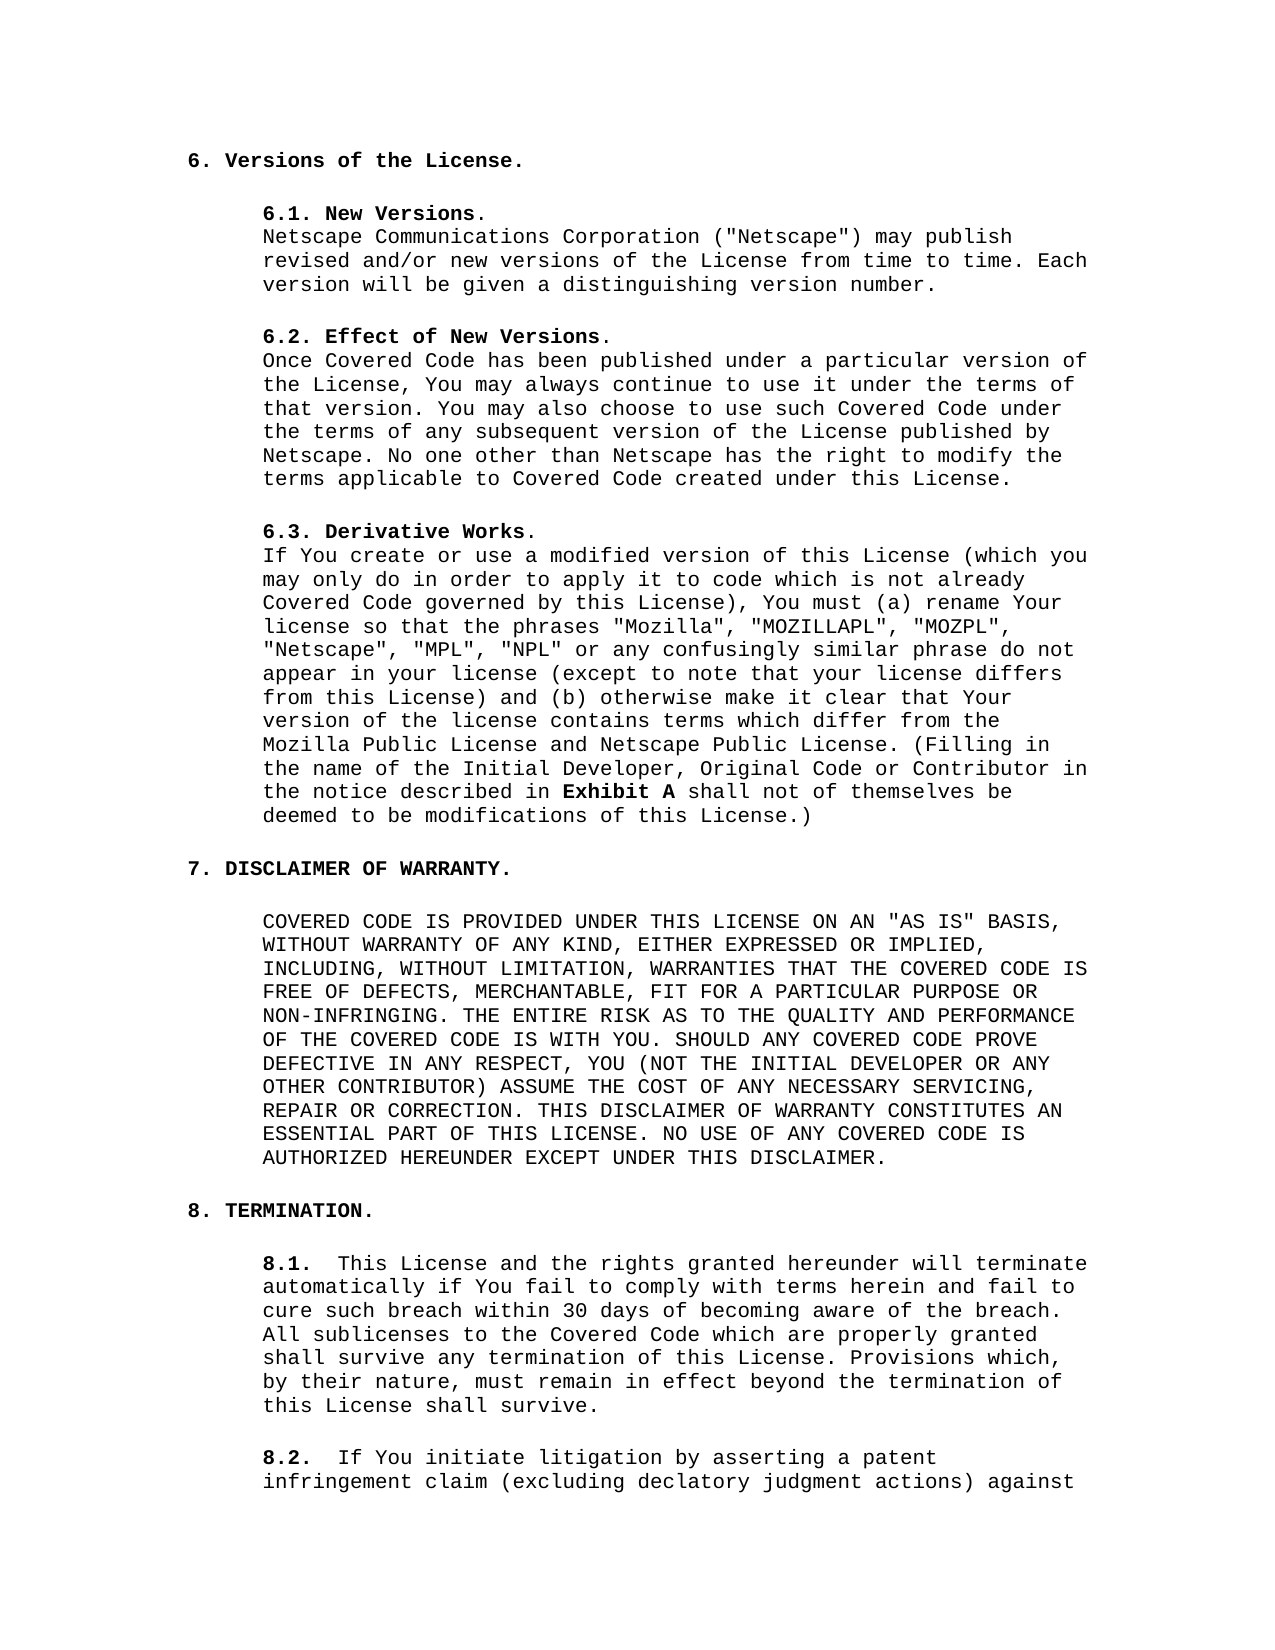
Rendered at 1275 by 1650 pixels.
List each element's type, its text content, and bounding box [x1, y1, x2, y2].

text COVERED CODE IS PROVIDED UNDER THIS LICENSE ON AN "AS IS" BASIS, WITHOUT WARRANTY OF ANY KIND, EITHER EXPRESSED OR IMPLIED, INCLUDING, WITHOUT LIMITATION, WARRANTIES THAT THE COVERED CODE IS FREE OF DEFECTS, MERCHANTABLE, FIT FOR A PARTICULAR PURPOSE OR NON-INFRINGING. THE ENTIRE RISK AS TO THE QUALITY AND PERFORMANCE OF THE COVERED CODE IS WITH YOU. SHOULD ANY COVERED CODE PROVE DEFECTIVE IN ANY RESPECT, YOU (NOT THE INITIAL DEVELOPER OR ANY OTHER CONTRIBUTOR) ASSUME THE COST OF ANY NECESSARY SERVICING, REPAIR OR CORRECTION. THIS DISCLAIMER OF WARRANTY CONSTITUTES AN ESSENTIAL PART OF THIS LICENSE. NO USE OF ANY COVERED CODE IS AUTHORIZED HEREUNDER EXCEPT UNDER THIS DISCLAIMER. [262, 911, 1087, 1171]
text 8. TERMINATION. [187, 1200, 1087, 1223]
text 8.1. This License and the rights granted hereunder will terminate automatically if You fail to comply with terms herein and fail to cure such breach within 30 days of becoming aware of the breach. All sublicenses to the Covered Code which are properly granted shall survive any termination of this License. Provisions which, by their nature, must remain in effect beyond the termination of this License shall survive. [262, 1253, 1087, 1418]
text 6.2. Effect of New Versions. Once Covered Code has been published under a particular version of the License, You may always continue to use it under the terms of that version. You may also choose to use such Covered Code under the terms of any subsequent version of the License published by Netscape. No one other than Netscape has the right to modify the terms applicable to Covered Code created under this License. [262, 327, 1087, 492]
text 7. DISCLAIMER OF WARRANTY. [187, 858, 1087, 881]
text 8.2. If You initiate litigation by asserting a patent infringement claim (excluding declatory judgment actions) against [262, 1447, 1087, 1495]
text 6.3. Derivative Works. If You create or use a modified version of this License (which you may only do in order to apply it to code which is not already Covered Code governed by this License), You must (a) rename Your license so that the phrases "Mozilla", "MOZILLAPL", "MOZPL", "Netscape", "MPL", "NPL" or any confusingly similar phrase do not appear in your license (except to note that your license differs from this License) and (b) otherwise make it clear that Your version of the license contains terms which differ from the Mozilla Public License and Netscape Public License. (Filling in the name of the Initial Developer, Original Code or Contributor in the notice described in Exhibit A shall not of themselves be deemed to be modifications of this License.) [262, 521, 1087, 829]
text 6. Versions of the License. [187, 150, 1087, 174]
text 6.1. New Versions. Netscape Communications Corporation ("Netscape") may publish revised and/or new versions of the License from time to time. Each version will be given a distinguishing version number. [262, 203, 1087, 297]
